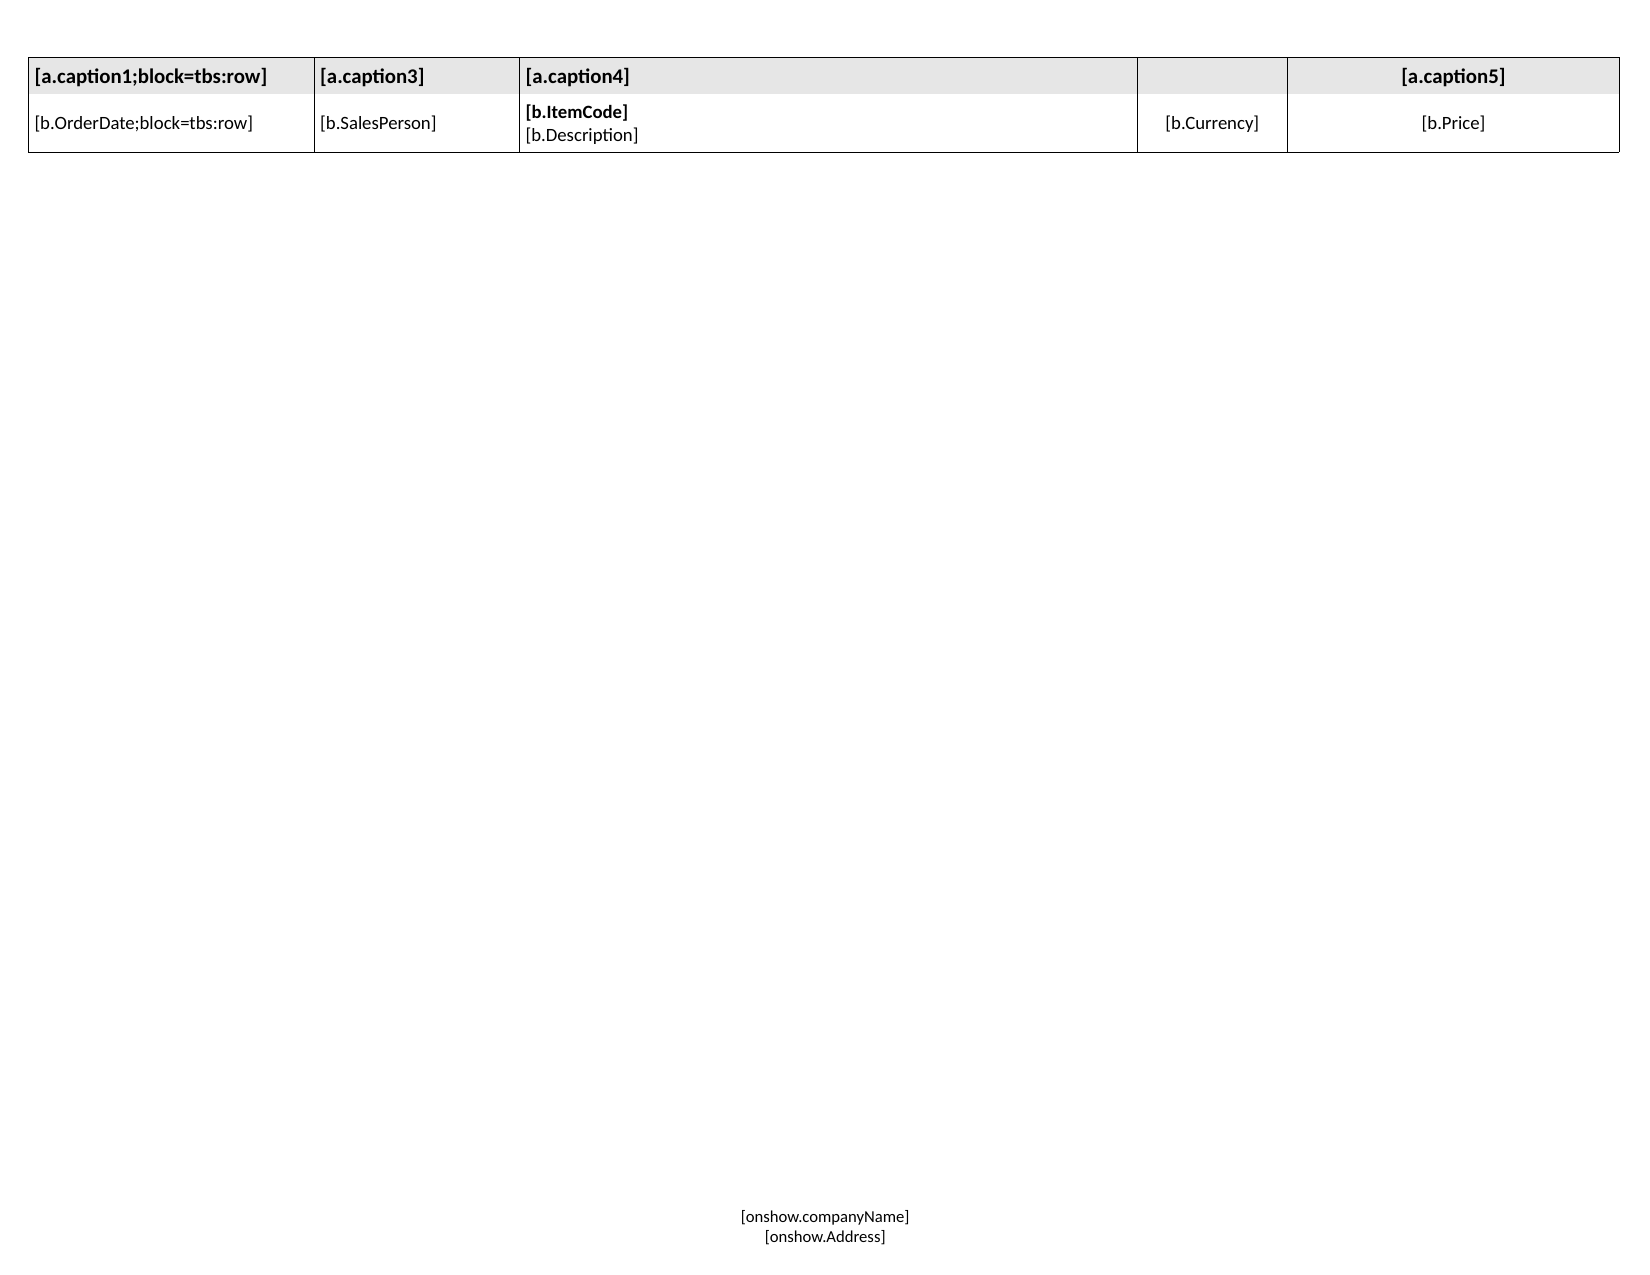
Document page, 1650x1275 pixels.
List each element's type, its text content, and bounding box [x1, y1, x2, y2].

table_cell [b.ItemCode] [b.Description] [520, 94, 1137, 152]
table_header [a.caption1;block=tbs:row] [29, 58, 314, 94]
table_header [1138, 58, 1287, 94]
table_cell [b.OrderDate;block=tbs:row] [29, 94, 314, 152]
table_cell [b.Currency] [1138, 94, 1287, 152]
table_header [a.caption5] [1288, 58, 1619, 94]
table_cell [b.SalesPerson] [315, 94, 519, 152]
table_header [a.caption3] [315, 58, 519, 94]
table_cell [b.Price] [1288, 94, 1619, 152]
table_header [a.caption4] [520, 58, 1137, 94]
